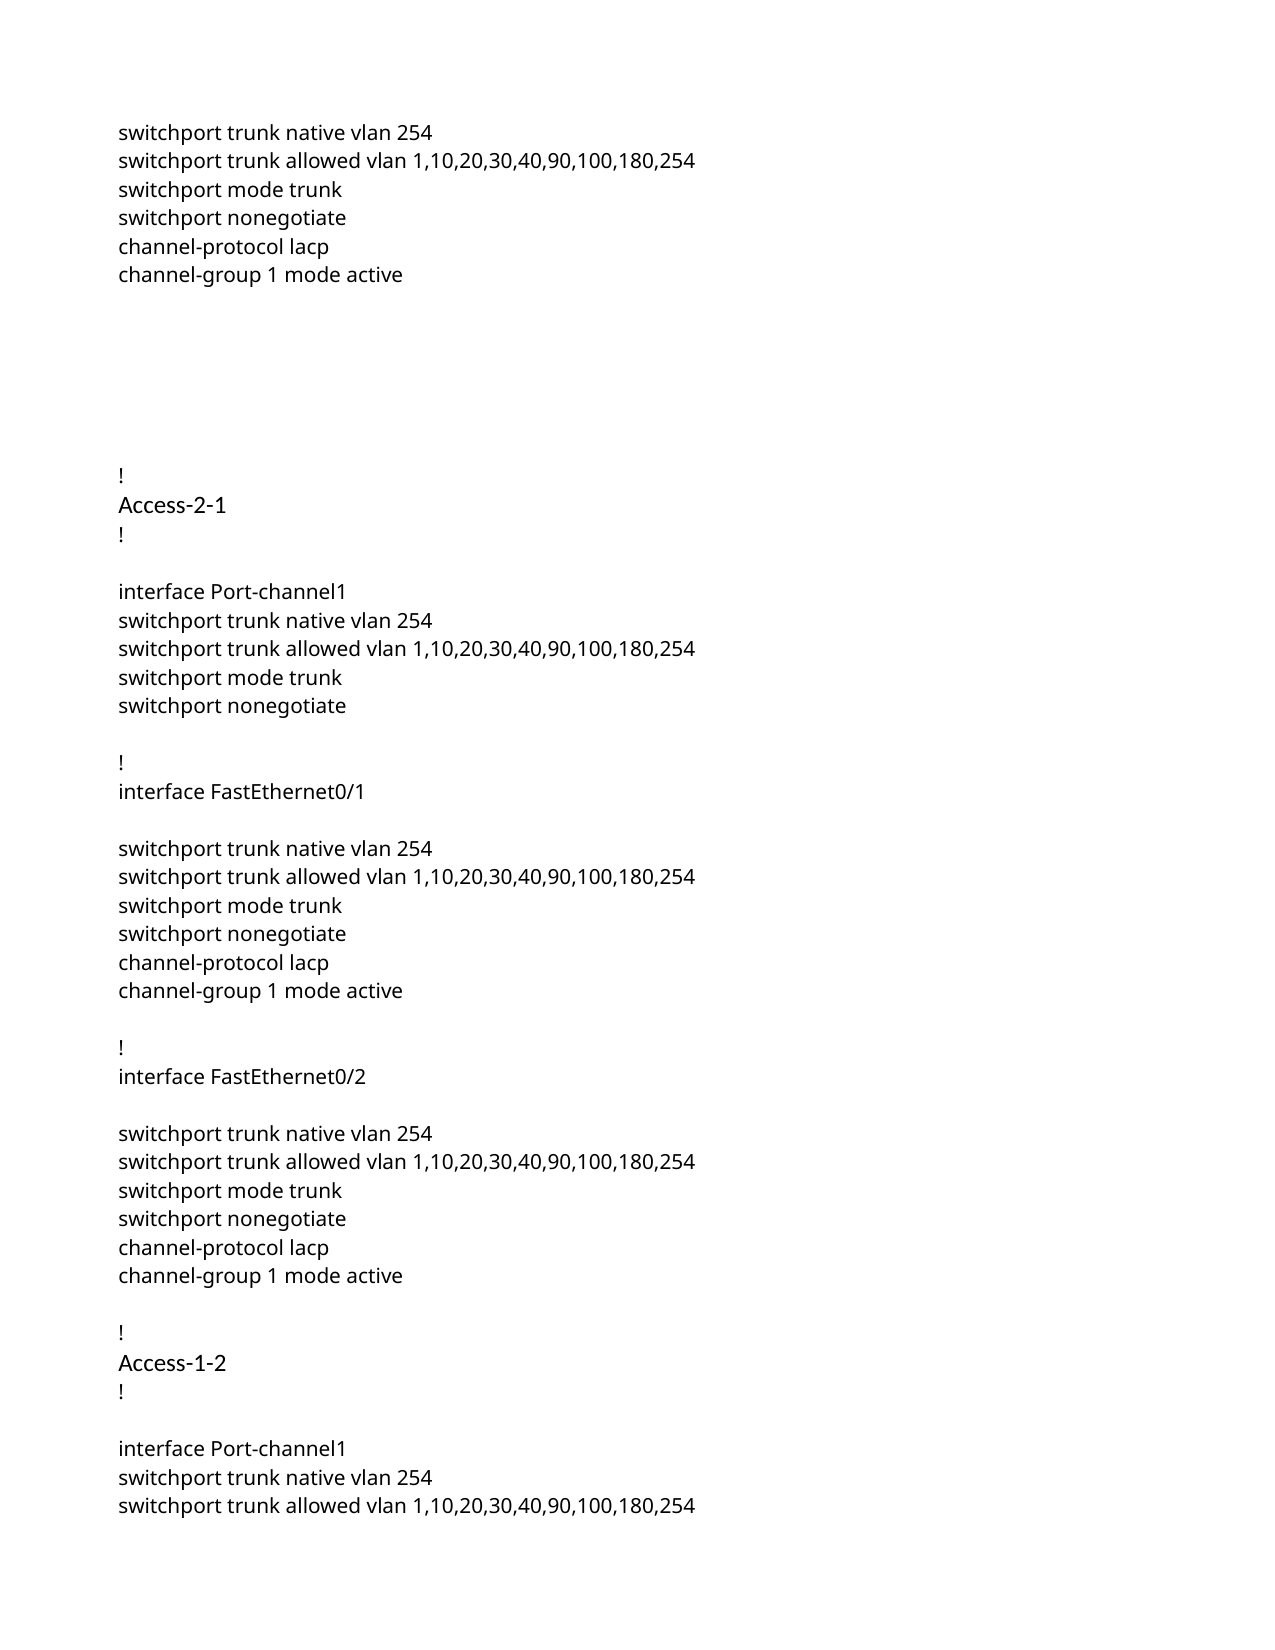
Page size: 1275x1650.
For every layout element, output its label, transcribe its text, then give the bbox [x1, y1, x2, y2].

text ! [118, 1318, 1157, 1347]
text ! [118, 748, 1157, 777]
text switchport mode trunk [118, 175, 1157, 203]
text switchport nonegotiate [118, 1204, 1157, 1233]
text switchport trunk allowed vlan 1,10,20,30,40,90,100,180,254 [118, 634, 1157, 663]
text ! [118, 1033, 1157, 1062]
text switchport trunk native vlan 254 [118, 606, 1157, 634]
text switchport mode trunk [118, 1176, 1157, 1204]
text switchport nonegotiate [118, 919, 1157, 948]
text switchport nonegotiate [118, 203, 1157, 232]
text interface FastEthernet0/2 [118, 1062, 1157, 1090]
text switchport mode trunk [118, 891, 1157, 919]
text channel-protocol lacp [118, 1233, 1157, 1261]
text switchport nonegotiate [118, 691, 1157, 719]
text channel-protocol lacp [118, 948, 1157, 976]
text channel-group 1 mode active [118, 976, 1157, 1004]
text switchport trunk native vlan 254 [118, 1119, 1157, 1147]
text switchport trunk native vlan 254 [118, 1463, 1157, 1491]
text ! [118, 520, 1157, 549]
text channel-protocol lacp [118, 232, 1157, 260]
text switchport trunk native vlan 254 [118, 834, 1157, 862]
text ! [118, 461, 1157, 490]
text switchport trunk native vlan 254 [118, 118, 1157, 147]
text Access-2-1 [118, 490, 1157, 520]
text switchport trunk allowed vlan 1,10,20,30,40,90,100,180,254 [118, 862, 1157, 891]
text switchport mode trunk [118, 663, 1157, 691]
text interface Port-channel1 [118, 1434, 1157, 1463]
text Access-1-2 [118, 1347, 1157, 1377]
text switchport trunk allowed vlan 1,10,20,30,40,90,100,180,254 [118, 147, 1157, 175]
text ! [118, 1377, 1157, 1406]
text switchport trunk allowed vlan 1,10,20,30,40,90,100,180,254 [118, 1491, 1157, 1520]
text interface FastEthernet0/1 [118, 777, 1157, 805]
text channel-group 1 mode active [118, 1261, 1157, 1289]
text switchport trunk allowed vlan 1,10,20,30,40,90,100,180,254 [118, 1147, 1157, 1176]
text channel-group 1 mode active [118, 260, 1157, 289]
text interface Port-channel1 [118, 577, 1157, 606]
